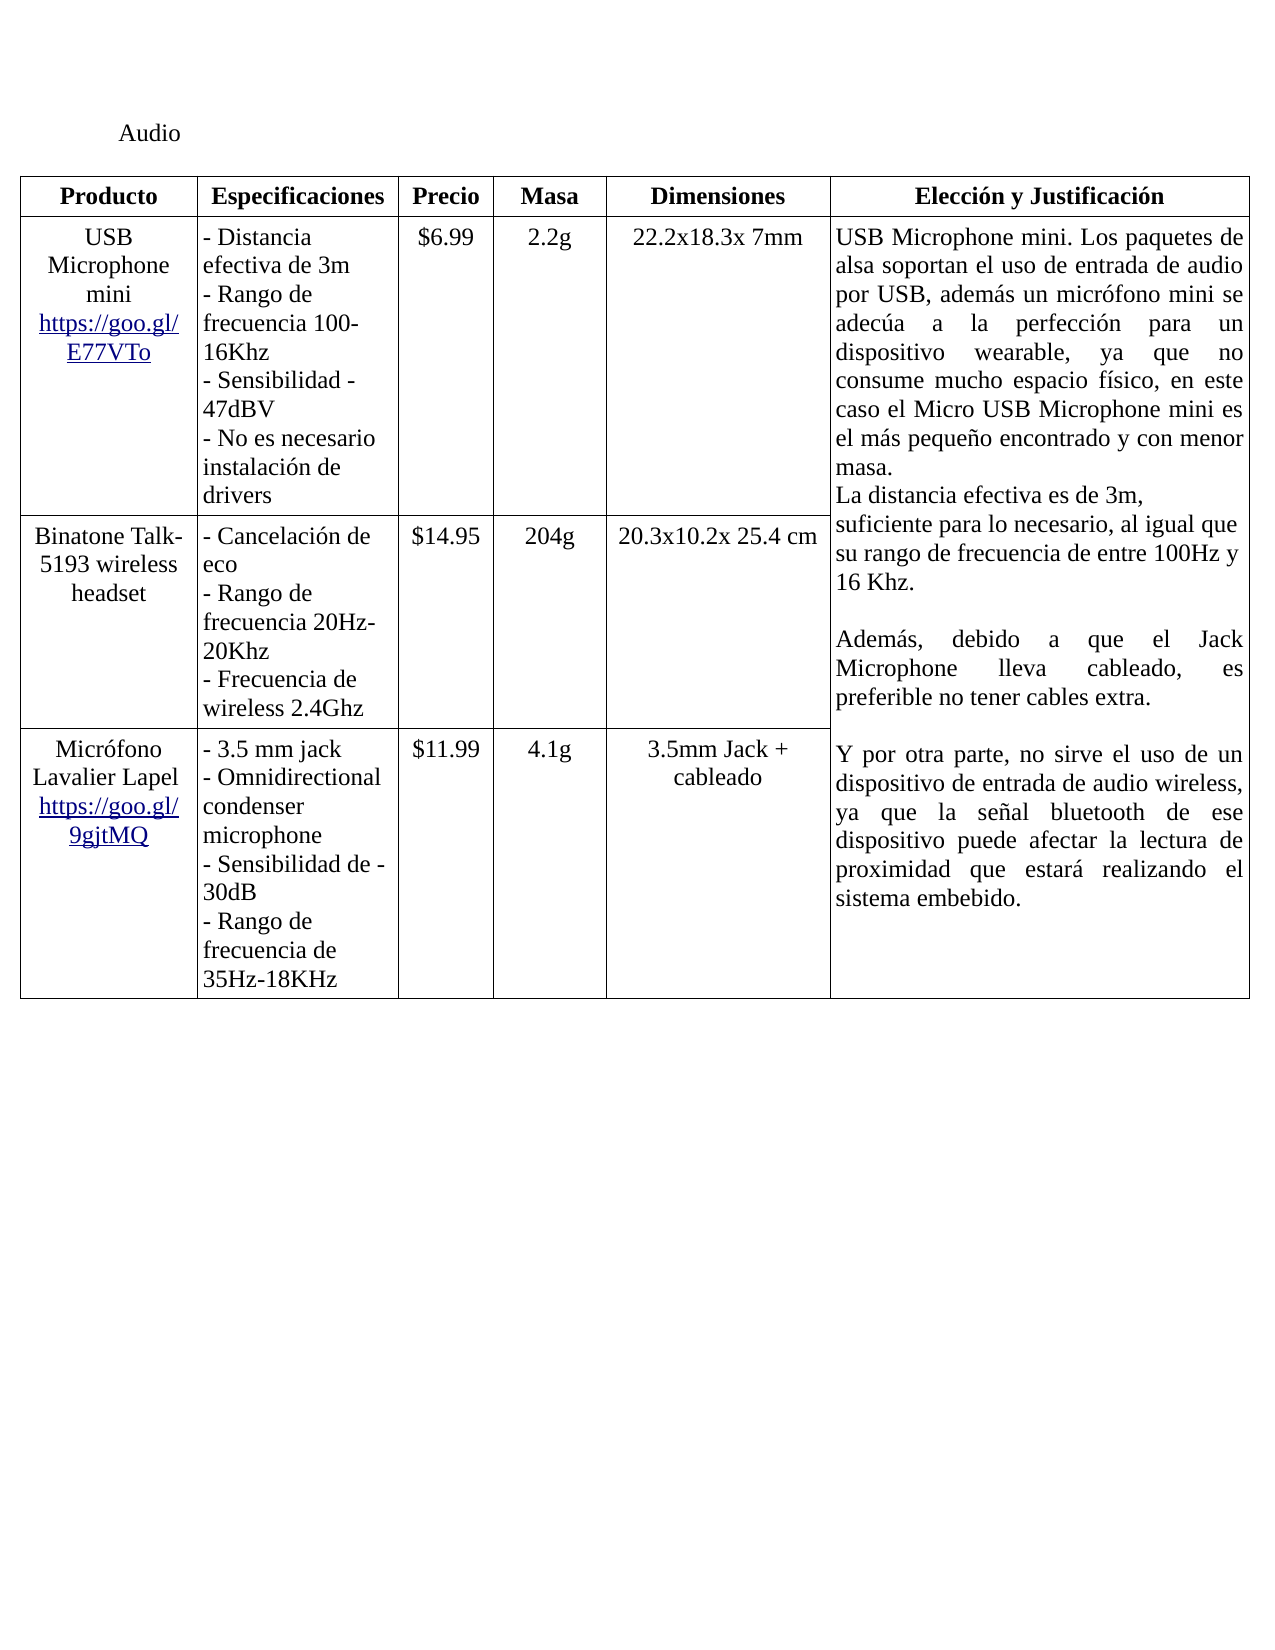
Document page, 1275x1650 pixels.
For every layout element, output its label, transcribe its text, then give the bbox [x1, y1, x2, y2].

table_cell Binatone Talk-5193 wireless headset [21, 516, 197, 728]
table_header Masa [494, 177, 606, 216]
table_cell 4.1g [494, 729, 606, 998]
table_cell - Distancia efectiva de 3m - Rango de frecuencia 100-16Khz - Sensibilidad -47dBV - No es necesario instalación de drivers [198, 217, 398, 515]
table_cell - Cancelación de eco - Rango de frecuencia 20Hz-20Khz - Frecuencia de wireless 2.4Ghz [198, 516, 398, 728]
table_cell $6.99 [399, 217, 493, 515]
table_cell 2.2g [494, 217, 606, 515]
table_cell USB Microphone mini. Los paquetes de alsa soportan el uso de entrada de audio por USB, además un micrófono mini se adecúa a la perfección para un dispositivo wearable, ya que no consume mucho espacio físico, en este caso el Micro USB Microphone mini es el más pequeño encontrado y con menor masa. La distancia efectiva es de 3m, suficiente para lo necesario, al igual que su rango de frecuencia de entre 100Hz y 16 Khz. Además, debido a que el Jack Microphone lleva cableado, es preferible no tener cables extra. Y por otra parte, no sirve el uso de un dispositivo de entrada de audio wireless, ya que la señal bluetooth de ese dispositivo puede afectar la lectura de proximidad que estará realizando el sistema embebido. [831, 217, 1249, 998]
table_cell $11.99 [399, 729, 493, 998]
table_header Precio [399, 177, 493, 216]
table_header Especificaciones [198, 177, 398, 216]
table_cell - 3.5 mm jack - Omnidirectional condenser microphone - Sensibilidad de -30dB - Rango de frecuencia de 35Hz-18KHz [198, 729, 398, 998]
text Audio [118, 118, 1157, 147]
table_cell 22.2x18.3x 7mm [607, 217, 830, 515]
table_cell USB Microphone mini https://goo.gl/E77VTo [21, 217, 197, 515]
table_cell 204g [494, 516, 606, 728]
table_cell $14.95 [399, 516, 493, 728]
table_cell Micrófono Lavalier Lapel https://goo.gl/9gjtMQ [21, 729, 197, 998]
table_header Dimensiones [607, 177, 830, 216]
table_header Elección y Justificación [831, 177, 1249, 216]
table_header Producto [21, 177, 197, 216]
table_cell 20.3x10.2x 25.4 cm [607, 516, 830, 728]
table_cell 3.5mm Jack + cableado [607, 729, 830, 998]
